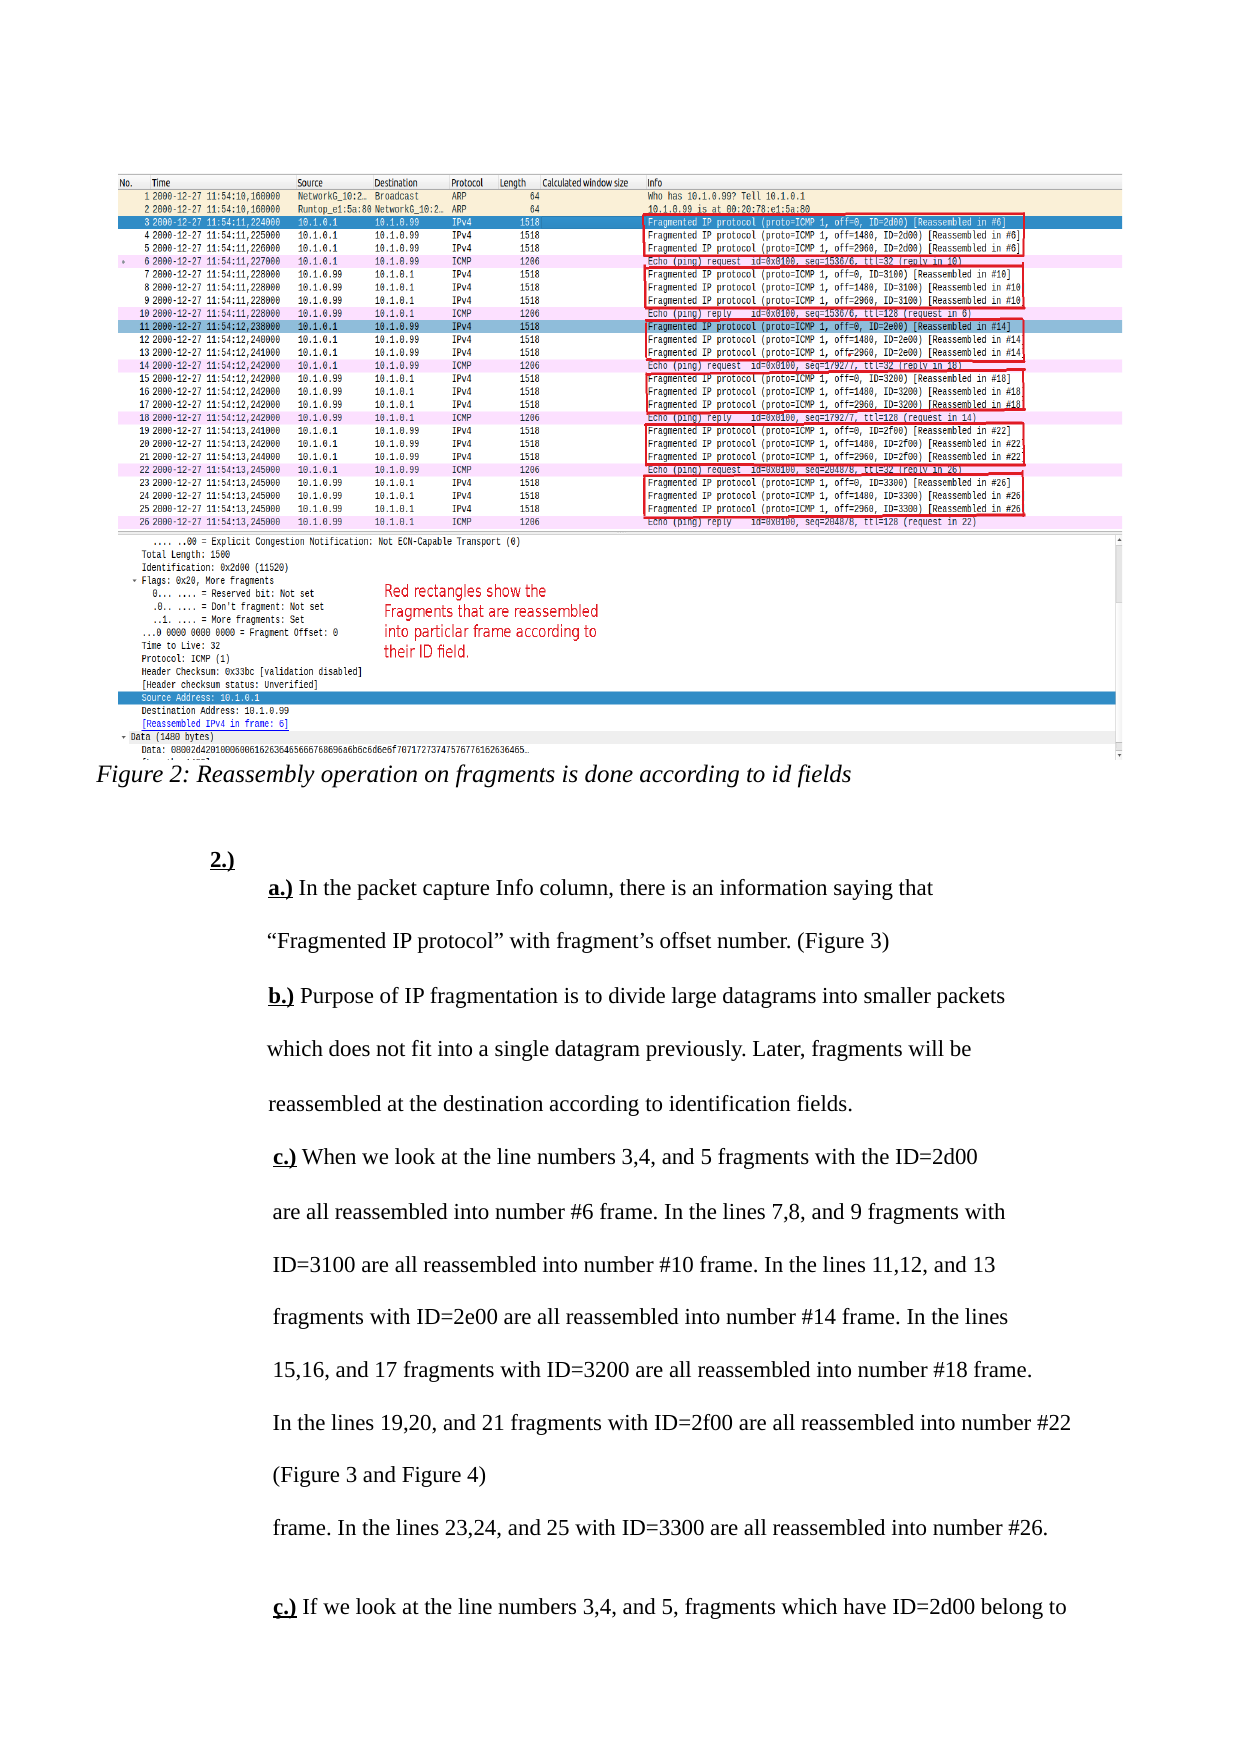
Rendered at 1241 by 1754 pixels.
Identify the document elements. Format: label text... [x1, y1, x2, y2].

text In the lines 19,20, and 21 fragments with ID=2f00 are all reassembled into number #22 [118, 1409, 1122, 1435]
text c.) When we look at the line numbers 3,4, and 5 fragments with the ID=2d00 [118, 1143, 1122, 1169]
text 15,16, and 17 fragments with ID=3200 are all reassembled into number #18 frame. [118, 1356, 1122, 1382]
text are all reassembled into number #6 frame. In the lines 7,8, and 9 fragments with [118, 1198, 1122, 1224]
text “Fragmented IP protocol” with fragment’s offset number. (Figure 3) [118, 927, 1122, 954]
text frame. In the lines 23,24, and 25 with ID=3300 are all reassembled into number #26. [118, 1514, 1122, 1541]
text reassembled at the destination according to identification fields. [118, 1088, 1122, 1117]
text a.) In the packet capture Info column, there is an information saying that [118, 872, 1122, 901]
text b.) Purpose of IP fragmentation is to divide large datagrams into smaller packets [118, 980, 1122, 1009]
text fragments with ID=2e00 are all reassembled into number #14 frame. In the lines [118, 1303, 1122, 1330]
text ç.) If we look at the line numbers 3,4, and 5, fragments which have ID=2d00 belong to [118, 1593, 1122, 1620]
text which does not fit into a single datagram previously. Later, fragments will be [118, 1035, 1122, 1061]
text 2.) [118, 846, 1122, 872]
picture [118, 173, 1123, 760]
text ID=3100 are all reassembled into number #10 frame. In the lines 11,12, and 13 [118, 1251, 1122, 1277]
text Figure 2: Reassembly operation on fragments is done according to id fields [96, 174, 1144, 788]
text (Figure 3 and Figure 4) [118, 1462, 1122, 1488]
